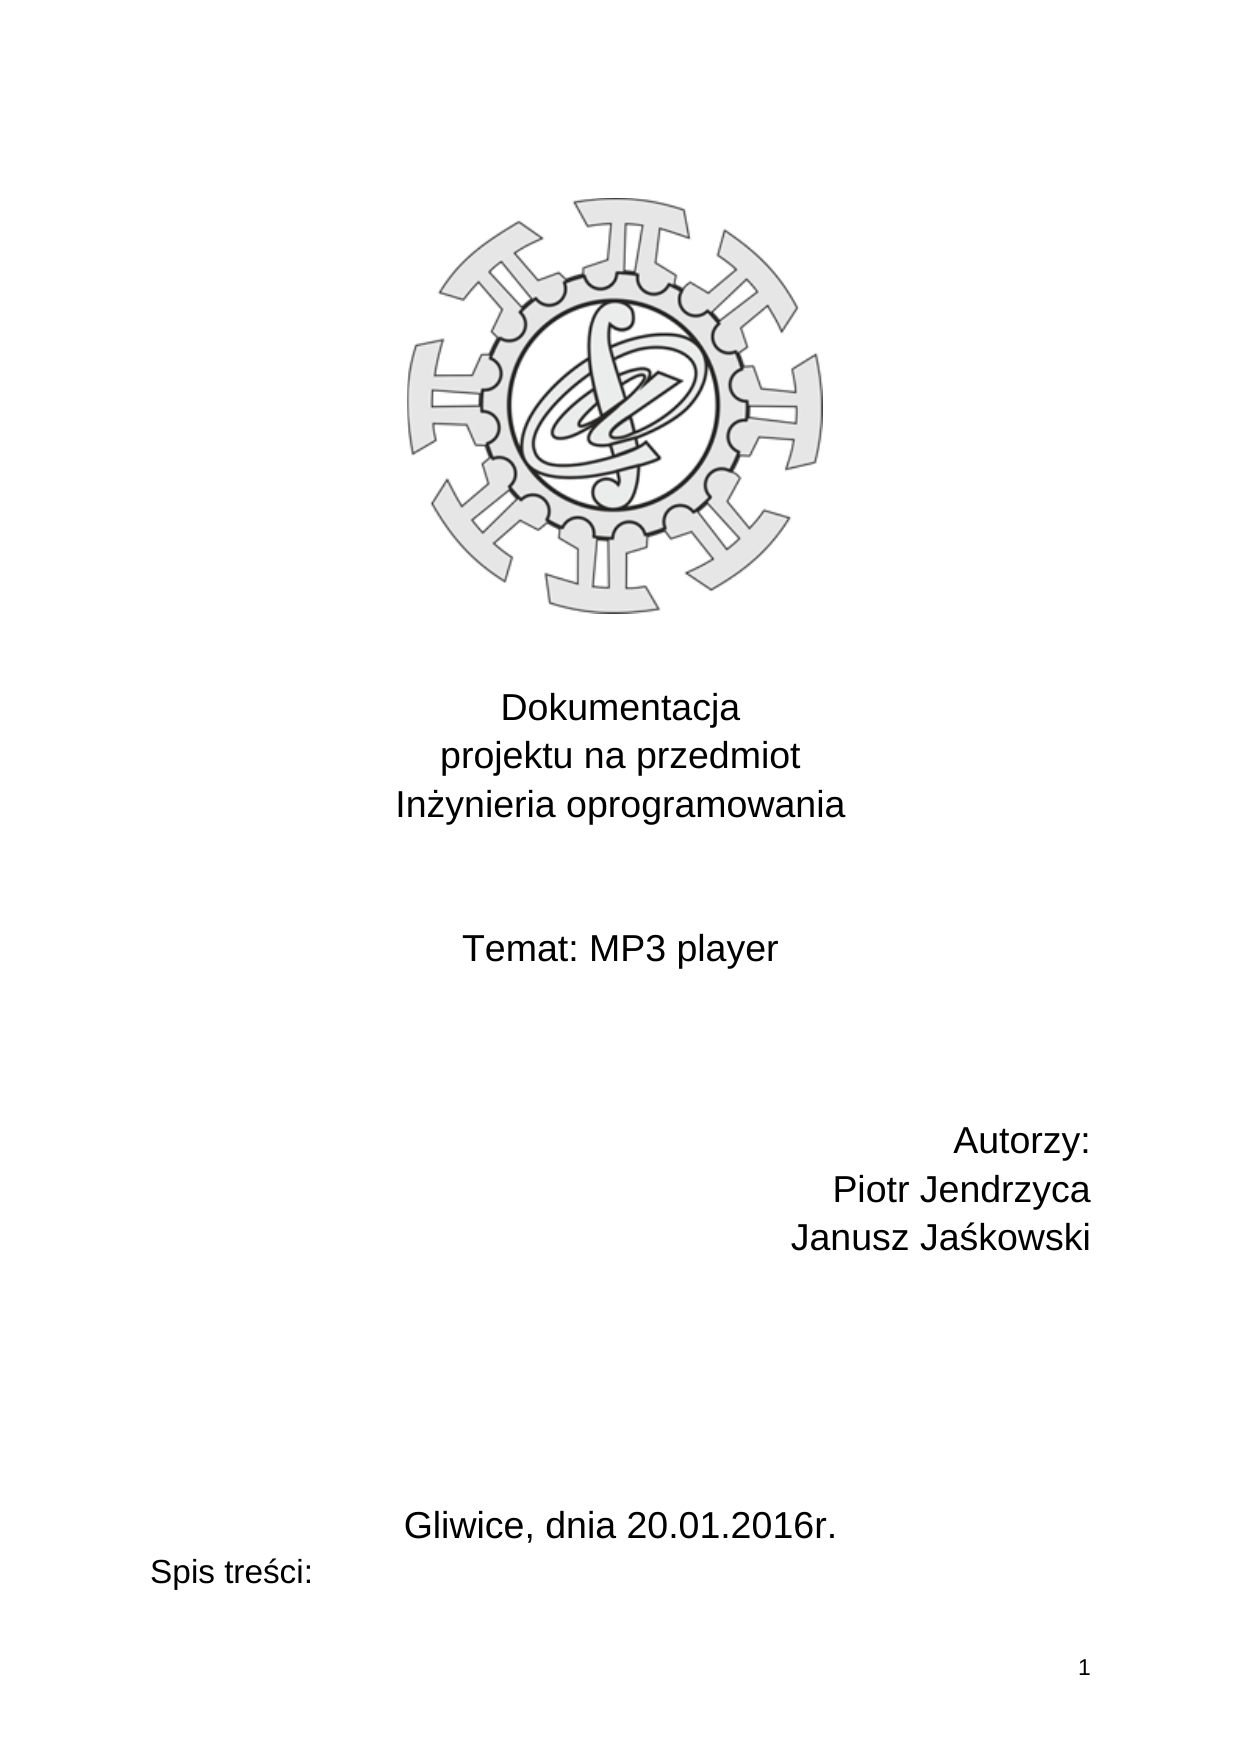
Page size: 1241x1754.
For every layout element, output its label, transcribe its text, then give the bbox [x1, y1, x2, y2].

text Piotr Jendrzyca [150, 1168, 1091, 1210]
text projektu na przedmiot [150, 735, 1091, 777]
text Spis treści: [150, 1553, 1091, 1590]
text Janusz Jaśkowski [150, 1216, 1091, 1258]
text Temat: MP3 player [150, 927, 1091, 969]
text Dokumentacja [150, 687, 1091, 729]
text Gliwice, dnia 20.01.2016r. [150, 1505, 1091, 1547]
picture [407, 198, 823, 614]
text Inżynieria oprogramowania [150, 783, 1091, 825]
text Autorzy: [150, 1120, 1091, 1162]
